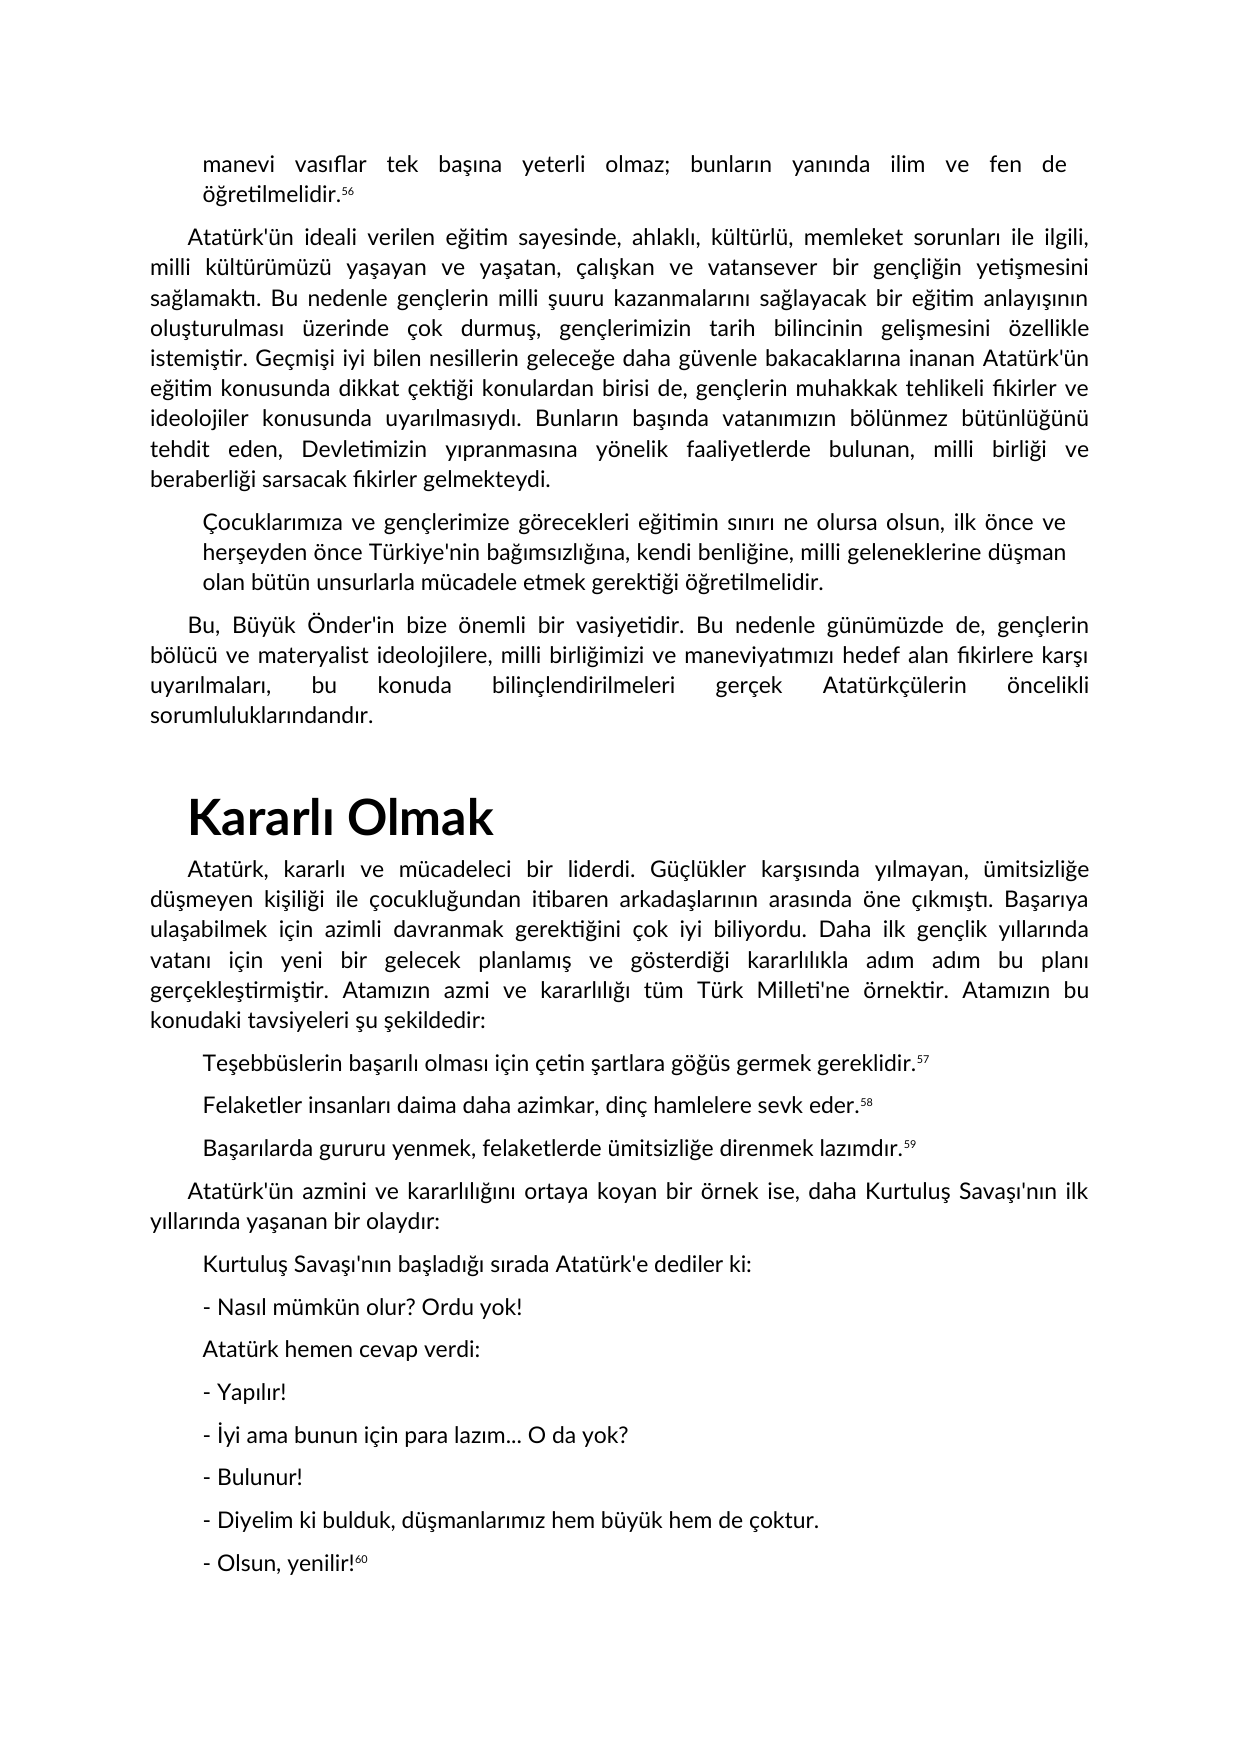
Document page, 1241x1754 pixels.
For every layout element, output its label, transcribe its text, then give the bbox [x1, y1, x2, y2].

text - Yapılır! [202, 1378, 1068, 1405]
text Atatürk hemen cevap verdi: [202, 1335, 1068, 1362]
text Atatürk, kararlı ve mücadeleci bir liderdi. Güçlükler karşısında yılmayan, ümitsizliğe düşmeyen kişiliği ile çocukluğundan itibaren arkadaşlarının arasında öne çıkmıştı. Başarıya ulaşabilmek için azimli davranmak gerektiğini çok iyi biliyordu. Daha ilk gençlik yıllarında vatanı için yeni bir gelecek planlamış ve gösterdiği kararlılıkla adım adım bu planı gerçekleştirmiştir. Atamızın azmi ve kararlılığı tüm Türk Milleti'ne örnektir. Atamızın bu konudaki tavsiyeleri şu şekildedir: [150, 855, 1090, 1033]
text - Nasıl mümkün olur? Ordu yok! [202, 1292, 1068, 1320]
subtitle Kararlı Olmak [187, 786, 1090, 846]
text Atatürk'ün ideali verilen eğitim sayesinde, ahlaklı, kültürlü, memleket sorunları ile ilgili, milli kültürümüzü yaşayan ve yaşatan, çalışkan ve vatansever bir gençliğin yetişmesini sağlamaktı. Bu nedenle gençlerin milli şuuru kazanmalarını sağlayacak bir eğitim anlayışının oluşturulması üzerinde çok durmuş, gençlerimizin tarih bilincinin gelişmesini özellikle istemiştir. Geçmişi iyi bilen nesillerin geleceğe daha güvenle bakacaklarına inanan Atatürk'ün eğitim konusunda dikkat çektiği konulardan birisi de, gençlerin muhakkak tehlikeli fikirler ve ideolojiler konusunda uyarılmasıydı. Bunların başında vatanımızın bölünmez bütünlüğünü tehdit eden, Devletimizin yıpranmasına yönelik faaliyetlerde bulunan, milli birliği ve beraberliği sarsacak fikirler gelmekteydi. [150, 223, 1090, 492]
text Kurtuluş Savaşı'nın başladığı sırada Atatürk'e dediler ki: [202, 1249, 1068, 1277]
text Atatürk'ün azmini ve kararlılığını ortaya koyan bir örnek ise, daha Kurtuluş Savaşı'nın ilk yıllarında yaşanan bir olaydır: [150, 1177, 1090, 1234]
text Başarılarda gururu yenmek, felaketlerde ümitsizliğe direnmek lazımdır.59 [202, 1134, 1068, 1161]
text Bu, Büyük Önder'in bize önemli bir vasiyetidir. Bu nedenle günümüzde de, gençlerin bölücü ve materyalist ideolojilere, milli birliğimizi ve maneviyatımızı hedef alan fikirlere karşı uyarılmaları, bu konuda bilinçlendirilmeleri gerçek Atatürkçülerin öncelikli sorumluluklarındandır. [150, 610, 1090, 728]
text manevi vasıflar tek başına yeterli olmaz; bunların yanında ilim ve fen de öğretilmelidir.56 [202, 150, 1068, 208]
text - Diyelim ki bulduk, düşmanlarımız hem büyük hem de çoktur. [202, 1506, 1068, 1533]
text Felaketler insanları daima daha azimkar, dinç hamlelere sevk eder.58 [202, 1091, 1068, 1119]
text - İyi ama bunun için para lazım... O da yok? [202, 1420, 1068, 1448]
text - Olsun, yenilir!60 [202, 1548, 1068, 1576]
text Teşebbüslerin başarılı olması için çetin şartlara göğüs germek gereklidir.57 [202, 1048, 1068, 1076]
text - Bulunur! [202, 1463, 1068, 1491]
text Çocuklarımıza ve gençlerimize görecekleri eğitimin sınırı ne olursa olsun, ilk önce ve herşeyden önce Türkiye'nin bağımsızlığına, kendi benliğine, milli geleneklerine düşman olan bütün unsurlarla mücadele etmek gerektiği öğretilmelidir. [202, 507, 1068, 595]
